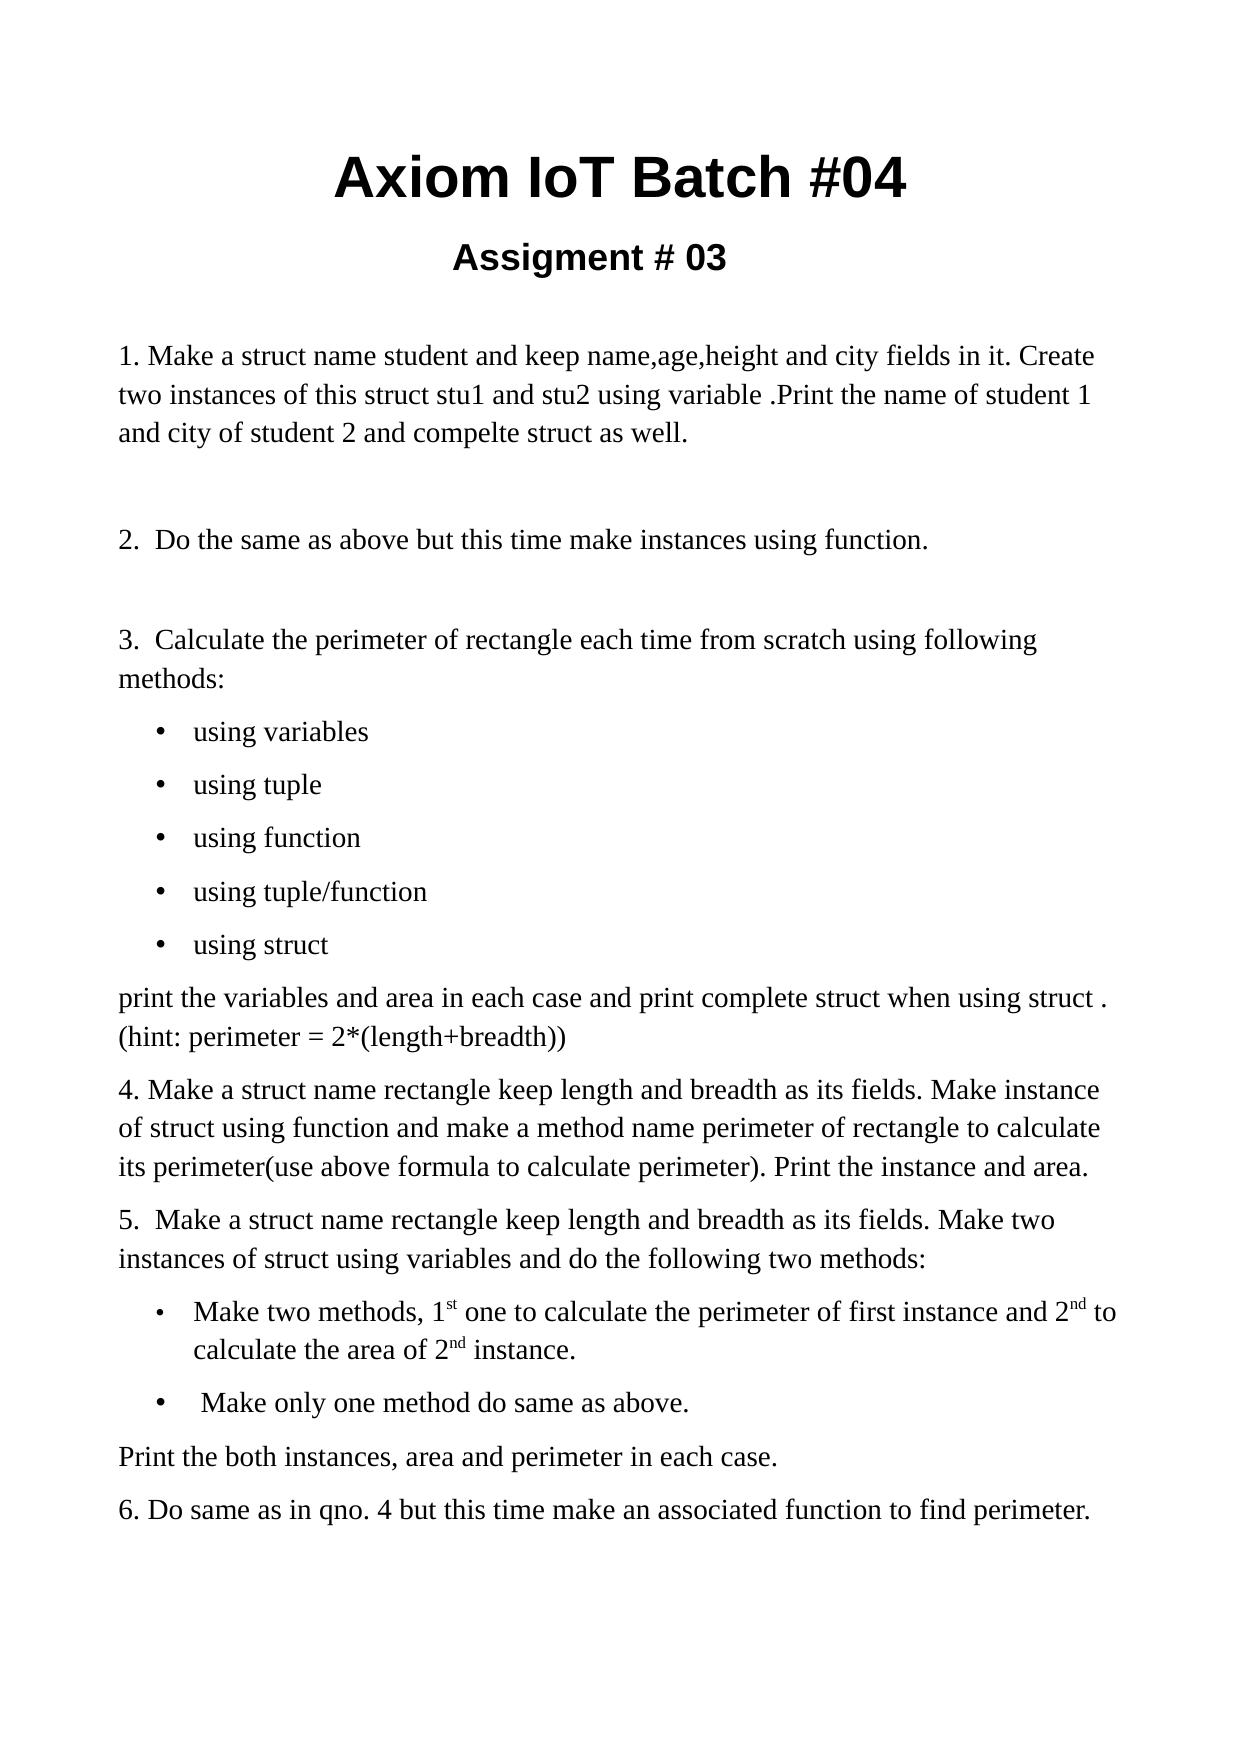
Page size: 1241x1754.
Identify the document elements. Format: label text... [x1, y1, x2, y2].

text 2. Do the same as above but this time make instances using function. [118, 522, 1122, 555]
list using variables [156, 714, 1122, 748]
list using struct [156, 927, 1122, 961]
text print the variables and area in each case and print complete struct when using struct .(hint: perimeter = 2*(length+breadth)) [118, 980, 1122, 1052]
text 1. Make a struct name student and keep name,age,height and city fields in it. Create two instances of this struct stu1 and stu2 using variable .Print the name of student 1 and city of student 2 and compelte struct as well. [118, 338, 1122, 449]
list Make only one method do same as above. [156, 1386, 1122, 1419]
subtitle Assigment # 03 [381, 235, 1122, 278]
list Make two methods, 1st one to calculate the perimeter of first instance and 2nd to calculate the area of 2nd instance. [156, 1294, 1122, 1366]
list using tuple/function [156, 874, 1122, 907]
text Print the both instances, area and perimeter in each case. [118, 1439, 1122, 1472]
list using tuple [156, 767, 1122, 801]
text 3. Calculate the perimeter of rectangle each time from scratch using following methods: [118, 622, 1122, 694]
list using function [156, 821, 1122, 854]
title Axiom IoT Batch #04 [118, 143, 1122, 210]
text 4. Make a struct name rectangle keep length and breadth as its fields. Make instance of struct using function and make a method name perimeter of rectangle to calculate its perimeter(use above formula to calculate perimeter). Print the instance and area. [118, 1072, 1122, 1183]
text 6. Do same as in qno. 4 but this time make an associated function to find perimeter. [118, 1492, 1122, 1525]
text 5. Make a struct name rectangle keep length and breadth as its fields. Make two instances of struct using variables and do the following two methods: [118, 1202, 1122, 1274]
